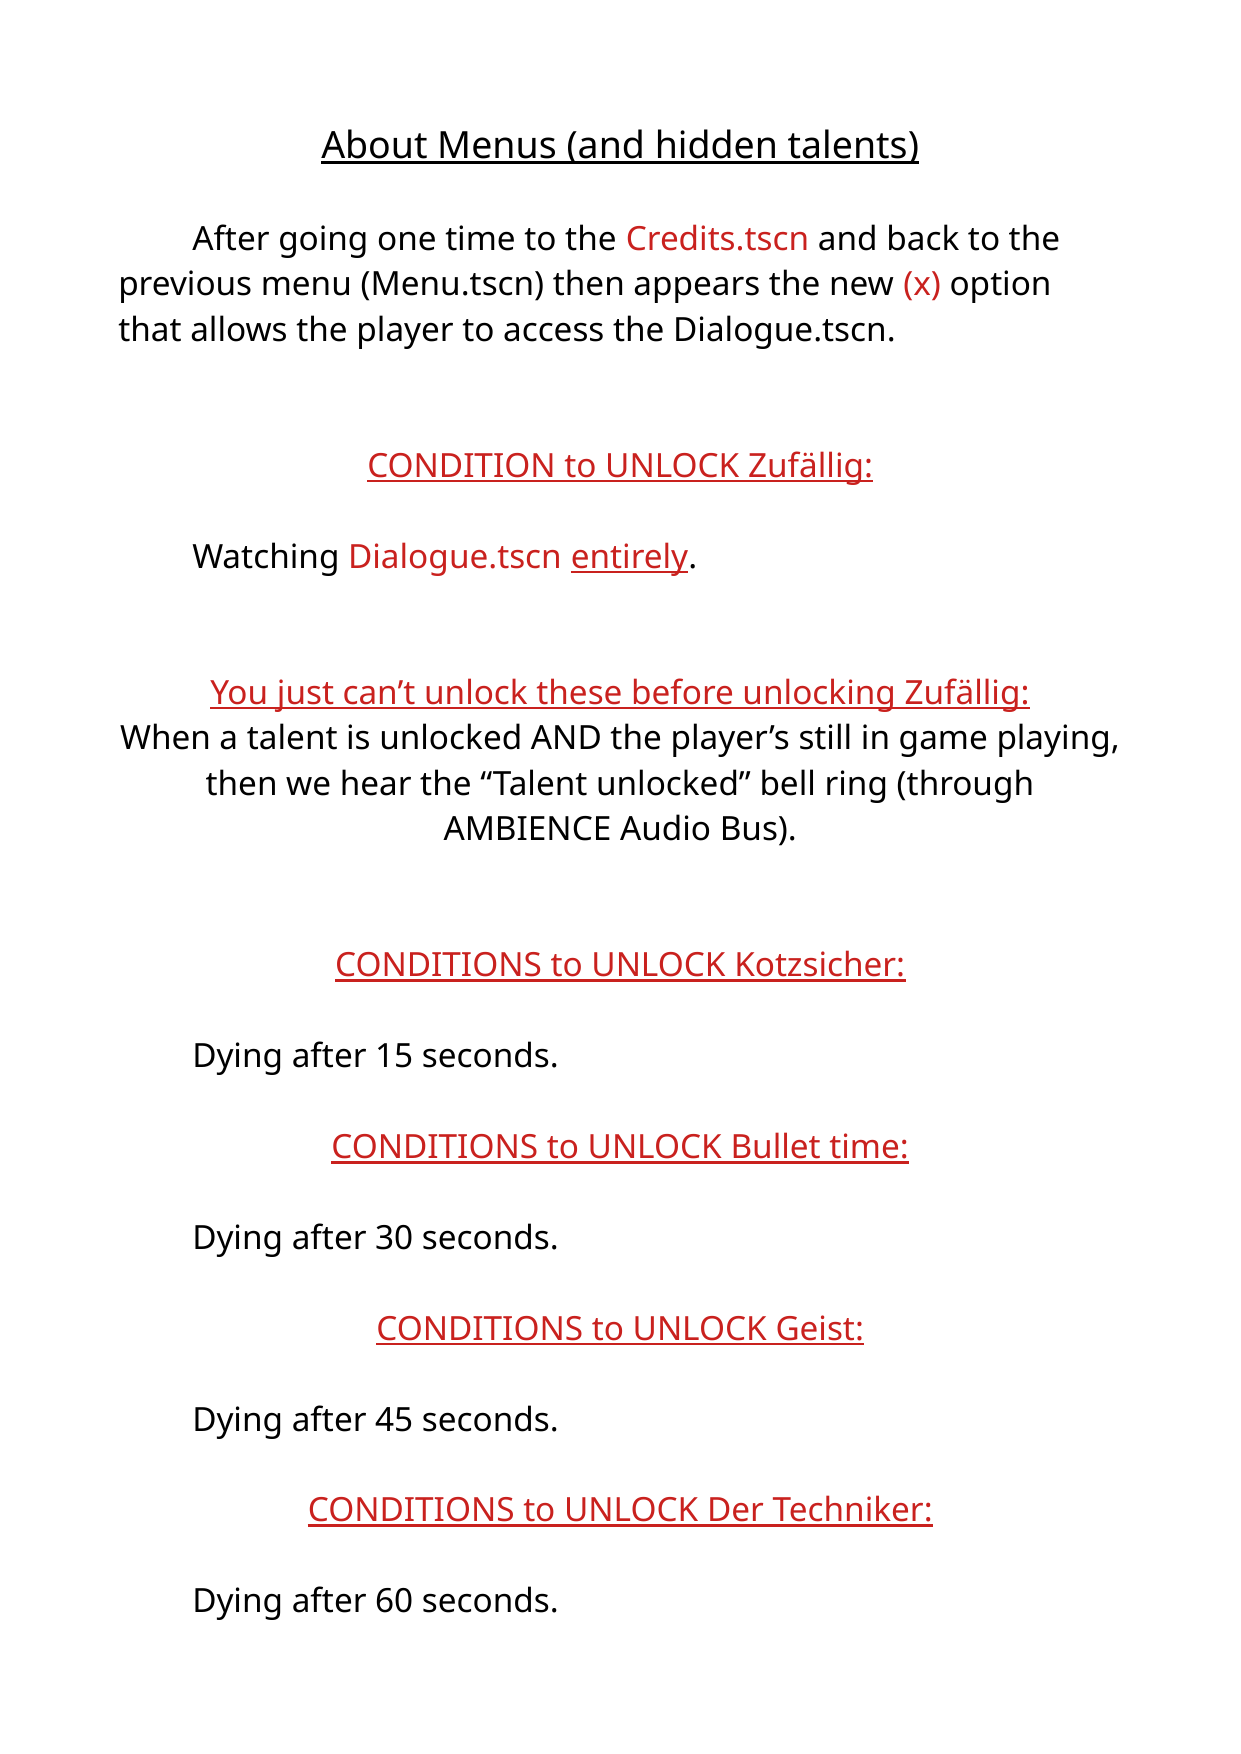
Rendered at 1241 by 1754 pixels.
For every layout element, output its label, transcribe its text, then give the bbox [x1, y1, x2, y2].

text Dying after 60 seconds. [118, 1577, 1122, 1622]
text Dying after 30 seconds. [118, 1214, 1122, 1259]
text Dying after 45 seconds. [118, 1395, 1122, 1441]
text After going one time to the Credits.tscn and back to the previous menu (Menu.tscn) then appears the new (x) option that allows the player to access the Dialogue.tscn. [118, 214, 1122, 351]
text You just can’t unlock these before unlocking Zufällig: [118, 669, 1122, 714]
text When a talent is unlocked AND the player’s still in game playing, then we hear the “Talent unlocked” bell ring (through AMBIENCE Audio Bus). [118, 714, 1122, 850]
text About Menus (and hidden talents) [118, 118, 1122, 169]
text CONDITIONS to UNLOCK Der Techniker: [118, 1486, 1122, 1532]
text CONDITIONS to UNLOCK Bullet time: [118, 1123, 1122, 1168]
text CONDITION to UNLOCK Zufällig: [118, 442, 1122, 487]
text Dying after 15 seconds. [118, 1032, 1122, 1077]
text Watching Dialogue.tscn entirely. [118, 532, 1122, 578]
text CONDITIONS to UNLOCK Kotzsicher: [118, 941, 1122, 987]
text CONDITIONS to UNLOCK Geist: [118, 1304, 1122, 1350]
